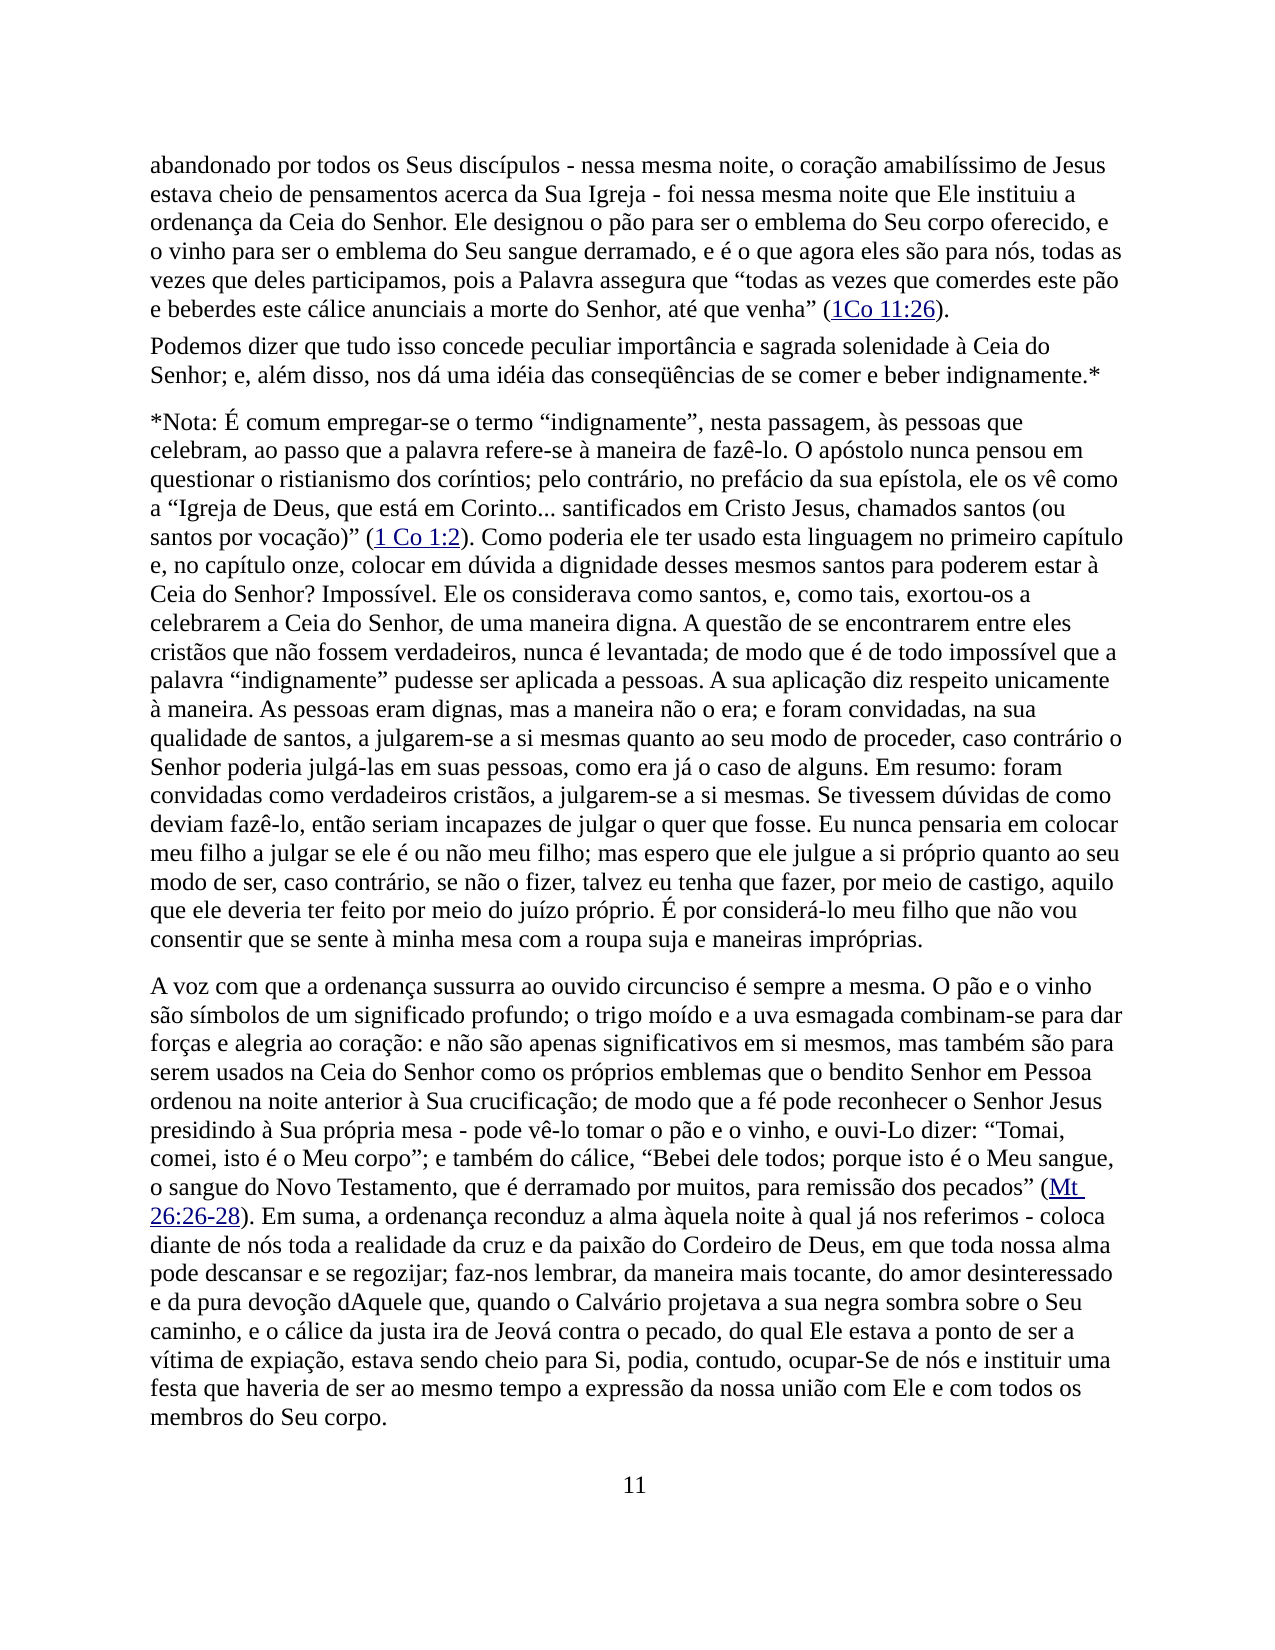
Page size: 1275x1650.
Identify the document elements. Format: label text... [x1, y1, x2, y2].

text A voz com que a ordenança sussurra ao ouvido circunciso é sempre a mesma. O pão e o vinho são símbolos de um significado profundo; o trigo moído e a uva esmagada combinam-se para dar forças e alegria ao coração: e não são apenas significativos em si mesmos, mas também são para serem usados na Ceia do Senhor como os próprios emblemas que o bendito Senhor em Pessoa ordenou na noite anterior à Sua crucificação; de modo que a fé pode reconhecer o Senhor Jesus presidindo à Sua própria mesa - pode vê-lo tomar o pão e o vinho, e ouvi-Lo dizer: “Tomai, comei, isto é o Meu corpo”; e também do cálice, “Bebei dele todos; porque isto é o Meu sangue, o sangue do Novo Testamento, que é derramado por muitos, para remissão dos pecados” (Mt 26:26-28). Em suma, a ordenança reconduz a alma àquela noite à qual já nos referimos - coloca diante de nós toda a realidade da cruz e da paixão do Cordeiro de Deus, em que toda nossa alma pode descansar e se regozijar; faz-nos lembrar, da maneira mais tocante, do amor desinteressado e da pura devoção dAquele que, quando o Calvário projetava a sua negra sombra sobre o Seu caminho, e o cálice da justa ira de Jeová contra o pecado, do qual Ele estava a ponto de ser a vítima de expiação, estava sendo cheio para Si, podia, contudo, ocupar-Se de nós e instituir uma festa que haveria de ser ao mesmo tempo a expressão da nossa união com Ele e com todos os membros do Seu corpo. [150, 971, 1125, 1431]
text *Nota: É comum empregar-se o termo “indignamente”, nesta passagem, às pessoas que celebram, ao passo que a palavra refere-se à maneira de fazê-lo. O apóstolo nunca pensou em questionar o ristianismo dos coríntios; pelo contrário, no prefácio da sua epístola, ele os vê como a “Igreja de Deus, que está em Corinto... santificados em Cristo Jesus, chamados santos (ou santos por vocação)” (1 Co 1:2). Como poderia ele ter usado esta linguagem no primeiro capítulo e, no capítulo onze, colocar em dúvida a dignidade desses mesmos santos para poderem estar à Ceia do Senhor? Impossível. Ele os considerava como santos, e, como tais, exortou-os a celebrarem a Ceia do Senhor, de uma maneira digna. A questão de se encontrarem entre eles cristãos que não fossem verdadeiros, nunca é levantada; de modo que é de todo impossível que a palavra “indignamente” pudesse ser aplicada a pessoas. A sua aplicação diz respeito unicamente à maneira. As pessoas eram dignas, mas a maneira não o era; e foram convidadas, na sua qualidade de santos, a julgarem-se a si mesmas quanto ao seu modo de proceder, caso contrário o Senhor poderia julgá-las em suas pessoas, como era já o caso de alguns. Em resumo: foram convidadas como verdadeiros cristãos, a julgarem-se a si mesmas. Se tivessem dúvidas de como deviam fazê-lo, então seriam incapazes de julgar o quer que fosse. Eu nunca pensaria em colocar meu filho a julgar se ele é ou não meu filho; mas espero que ele julgue a si próprio quanto ao seu modo de ser, caso contrário, se não o fizer, talvez eu tenha que fazer, por meio de castigo, aquilo que ele deveria ter feito por meio do juízo próprio. É por considerá-lo meu filho que não vou consentir que se sente à minha mesa com a roupa suja e maneiras impróprias. [150, 407, 1125, 953]
text Podemos dizer que tudo isso concede peculiar importância e sagrada solenidade à Ceia do Senhor; e, além disso, nos dá uma idéia das conseqüências de se comer e beber indignamente.* [150, 331, 1125, 389]
text abandonado por todos os Seus discípulos - nessa mesma noite, o coração amabilíssimo de Jesus estava cheio de pensamentos acerca da Sua Igreja - foi nessa mesma noite que Ele instituiu a ordenança da Ceia do Senhor. Ele designou o pão para ser o emblema do Seu corpo oferecido, e o vinho para ser o emblema do Seu sangue derramado, e é o que agora eles são para nós, todas as vezes que deles participamos, pois a Palavra assegura que “todas as vezes que comerdes este pão e beberdes este cálice anunciais a morte do Senhor, até que venha” (1Co 11:26). [150, 150, 1125, 322]
